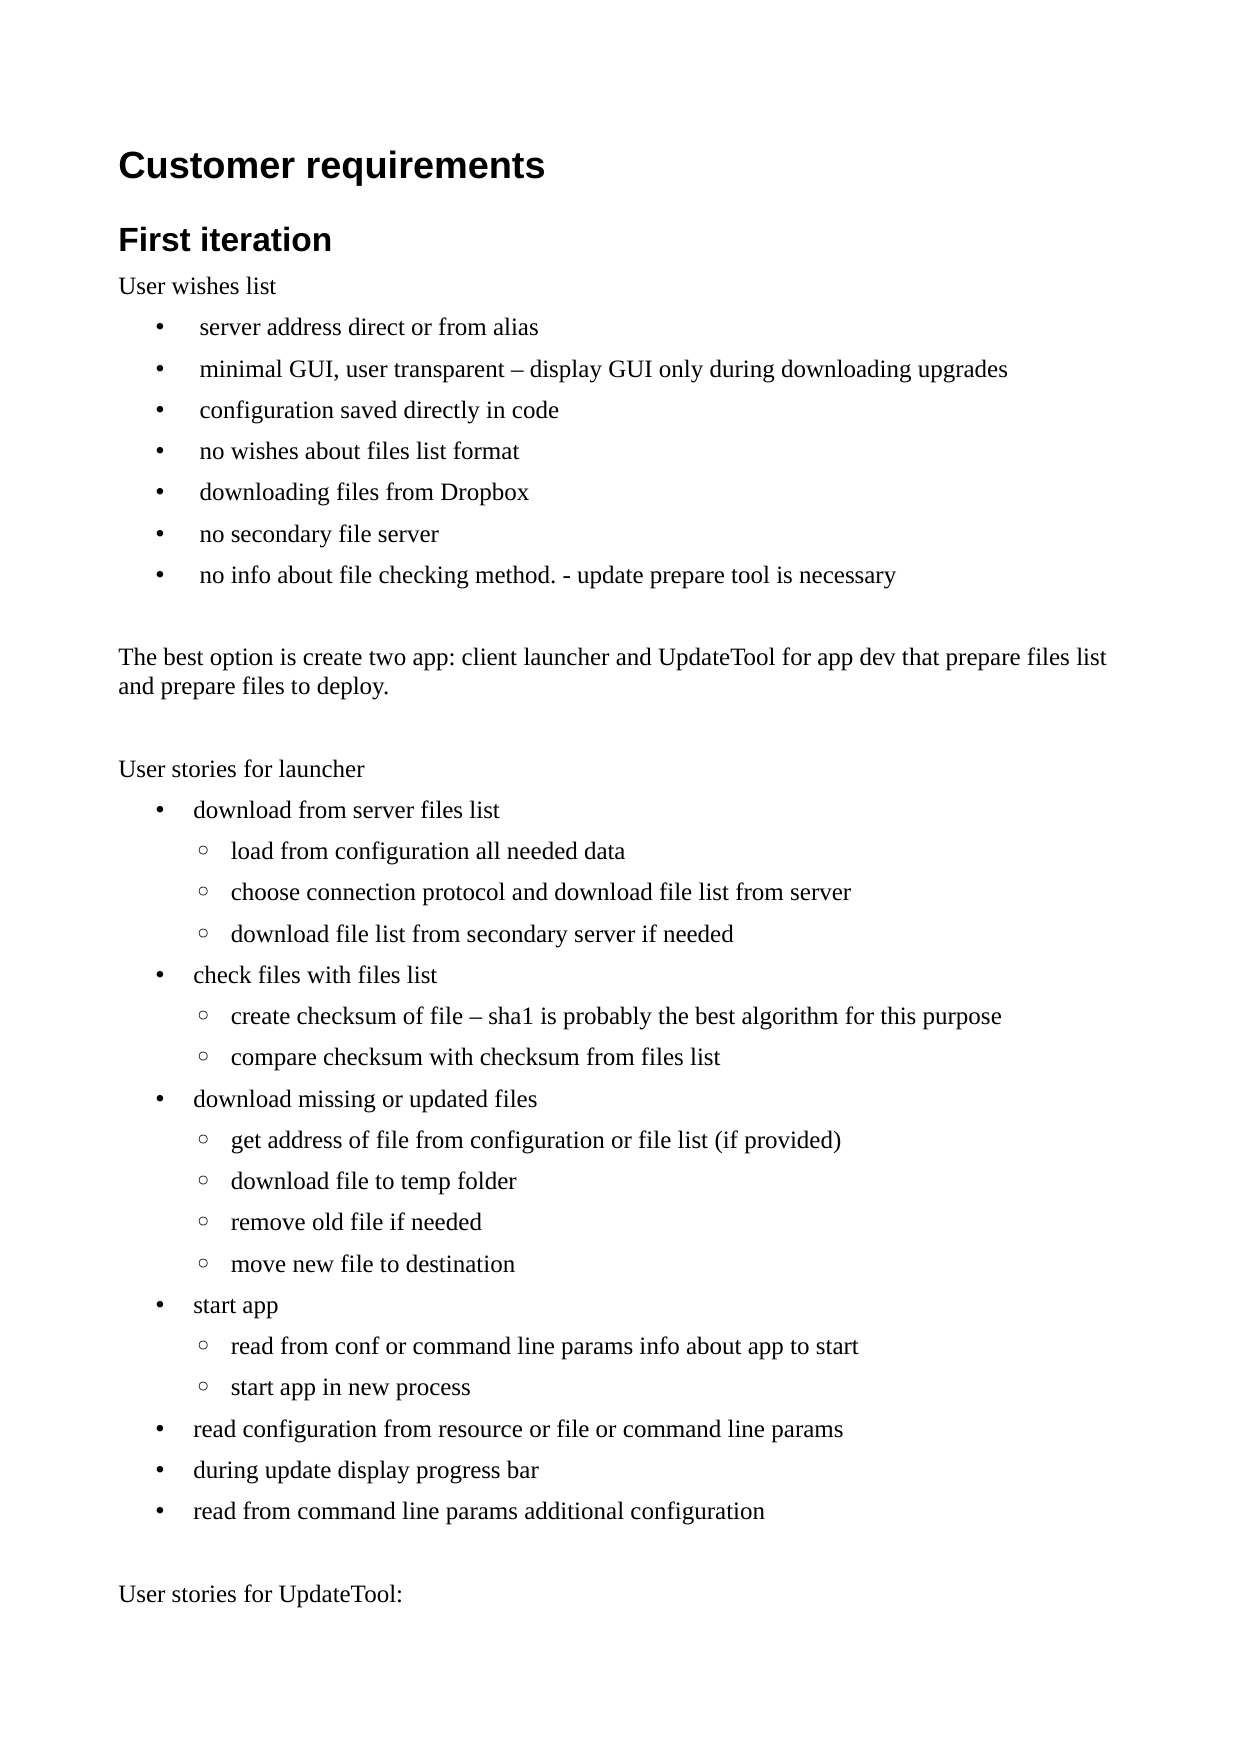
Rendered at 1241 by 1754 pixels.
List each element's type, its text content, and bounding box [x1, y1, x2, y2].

list no wishes about files list format [156, 436, 1122, 465]
list create checksum of file – sha1 is probably the best algorithm for this purpose [193, 1001, 1122, 1030]
list load from configuration all needed data [193, 836, 1122, 865]
text User wishes list [118, 271, 1122, 300]
list check files with files list [156, 960, 1122, 989]
list during update display progress bar [156, 1455, 1122, 1484]
list choose connection protocol and download file list from server [193, 877, 1122, 906]
list no secondary file server [156, 519, 1122, 547]
text User stories for UpdateTool: [118, 1579, 1122, 1607]
list move new file to destination [193, 1249, 1122, 1277]
list remove old file if needed [193, 1207, 1122, 1236]
list download missing or updated files [156, 1084, 1122, 1112]
list download file to temp folder [193, 1166, 1122, 1195]
list download file list from secondary server if needed [193, 919, 1122, 947]
list server address direct or from alias [156, 312, 1122, 341]
text The best option is create two app: client launcher and UpdateTool for app dev that prepare files list and prepare files to deploy. [118, 642, 1122, 700]
list download from server files list [156, 795, 1122, 824]
list start app in new process [193, 1372, 1122, 1401]
list compare checksum with checksum from files list [193, 1042, 1122, 1071]
subtitle Customer requirements [118, 143, 1122, 187]
list downloading files from Dropbox [156, 477, 1122, 506]
subtitle First iteration [118, 220, 1122, 259]
list read from conf or command line params info about app to start [193, 1331, 1122, 1360]
list get address of file from configuration or file list (if provided) [193, 1125, 1122, 1154]
list configuration saved directly in code [156, 395, 1122, 424]
list read from command line params additional configuration [156, 1496, 1122, 1525]
text User stories for launcher [118, 754, 1122, 782]
list minimal GUI, user transparent – display GUI only during downloading upgrades [156, 354, 1122, 382]
list no info about file checking method. - update prepare tool is necessary [156, 560, 1122, 589]
list read configuration from resource or file or command line params [156, 1414, 1122, 1442]
list start app [156, 1290, 1122, 1319]
